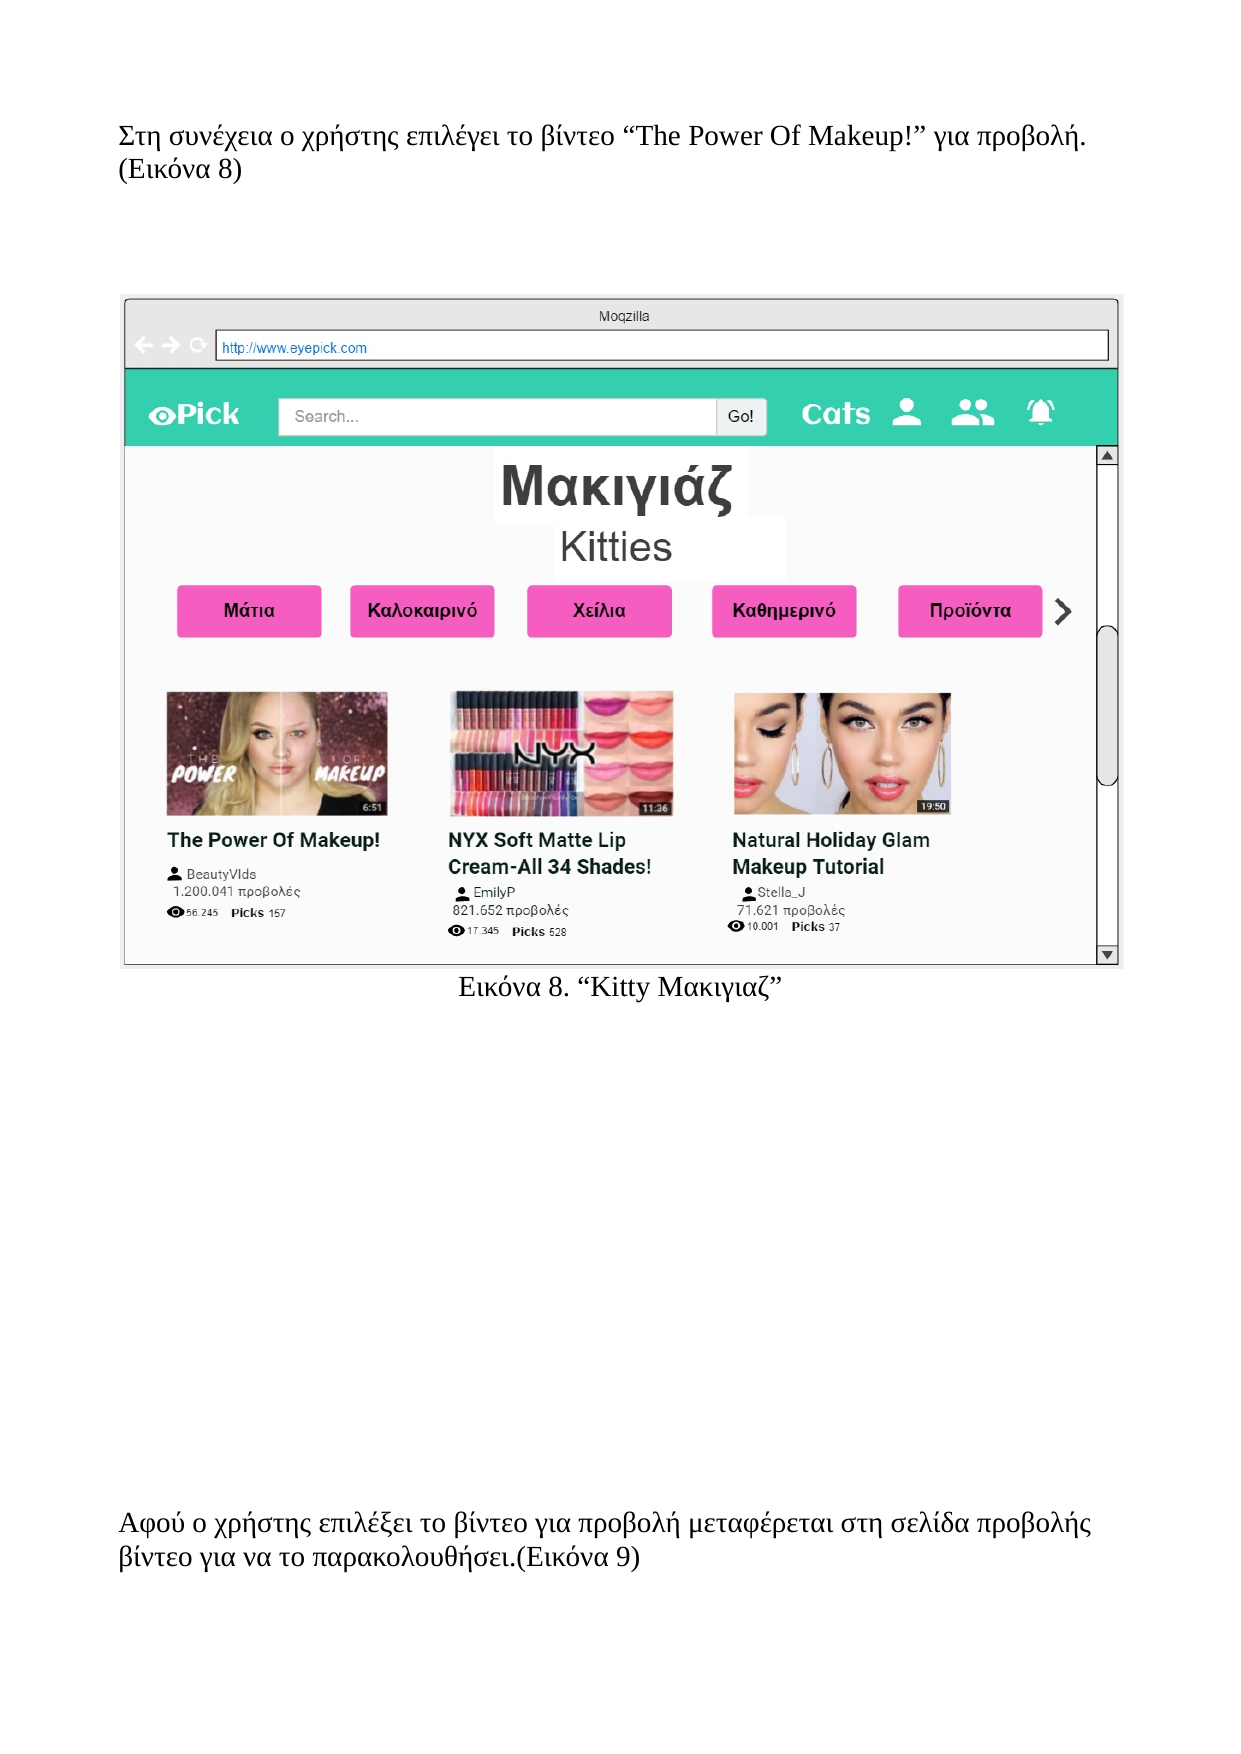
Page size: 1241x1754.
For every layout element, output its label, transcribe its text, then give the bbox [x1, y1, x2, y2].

picture [119, 294, 1124, 969]
text Αφού ο χρήστης επιλέξει το βίντεο για προβολή μεταφέρεται στη σελίδα προβολής βίντεο για να το παρακολουθήσει.(Εικόνα 9) [118, 1506, 1122, 1573]
text Στη συνέχεια ο χρήστης επιλέγει το βίντεο “The Power Of Makeup!” για προβολή. (Εικόνα 8) [118, 118, 1122, 185]
text Εικόνα 8. “Kitty Μακιγιαζ” [118, 286, 1122, 1002]
